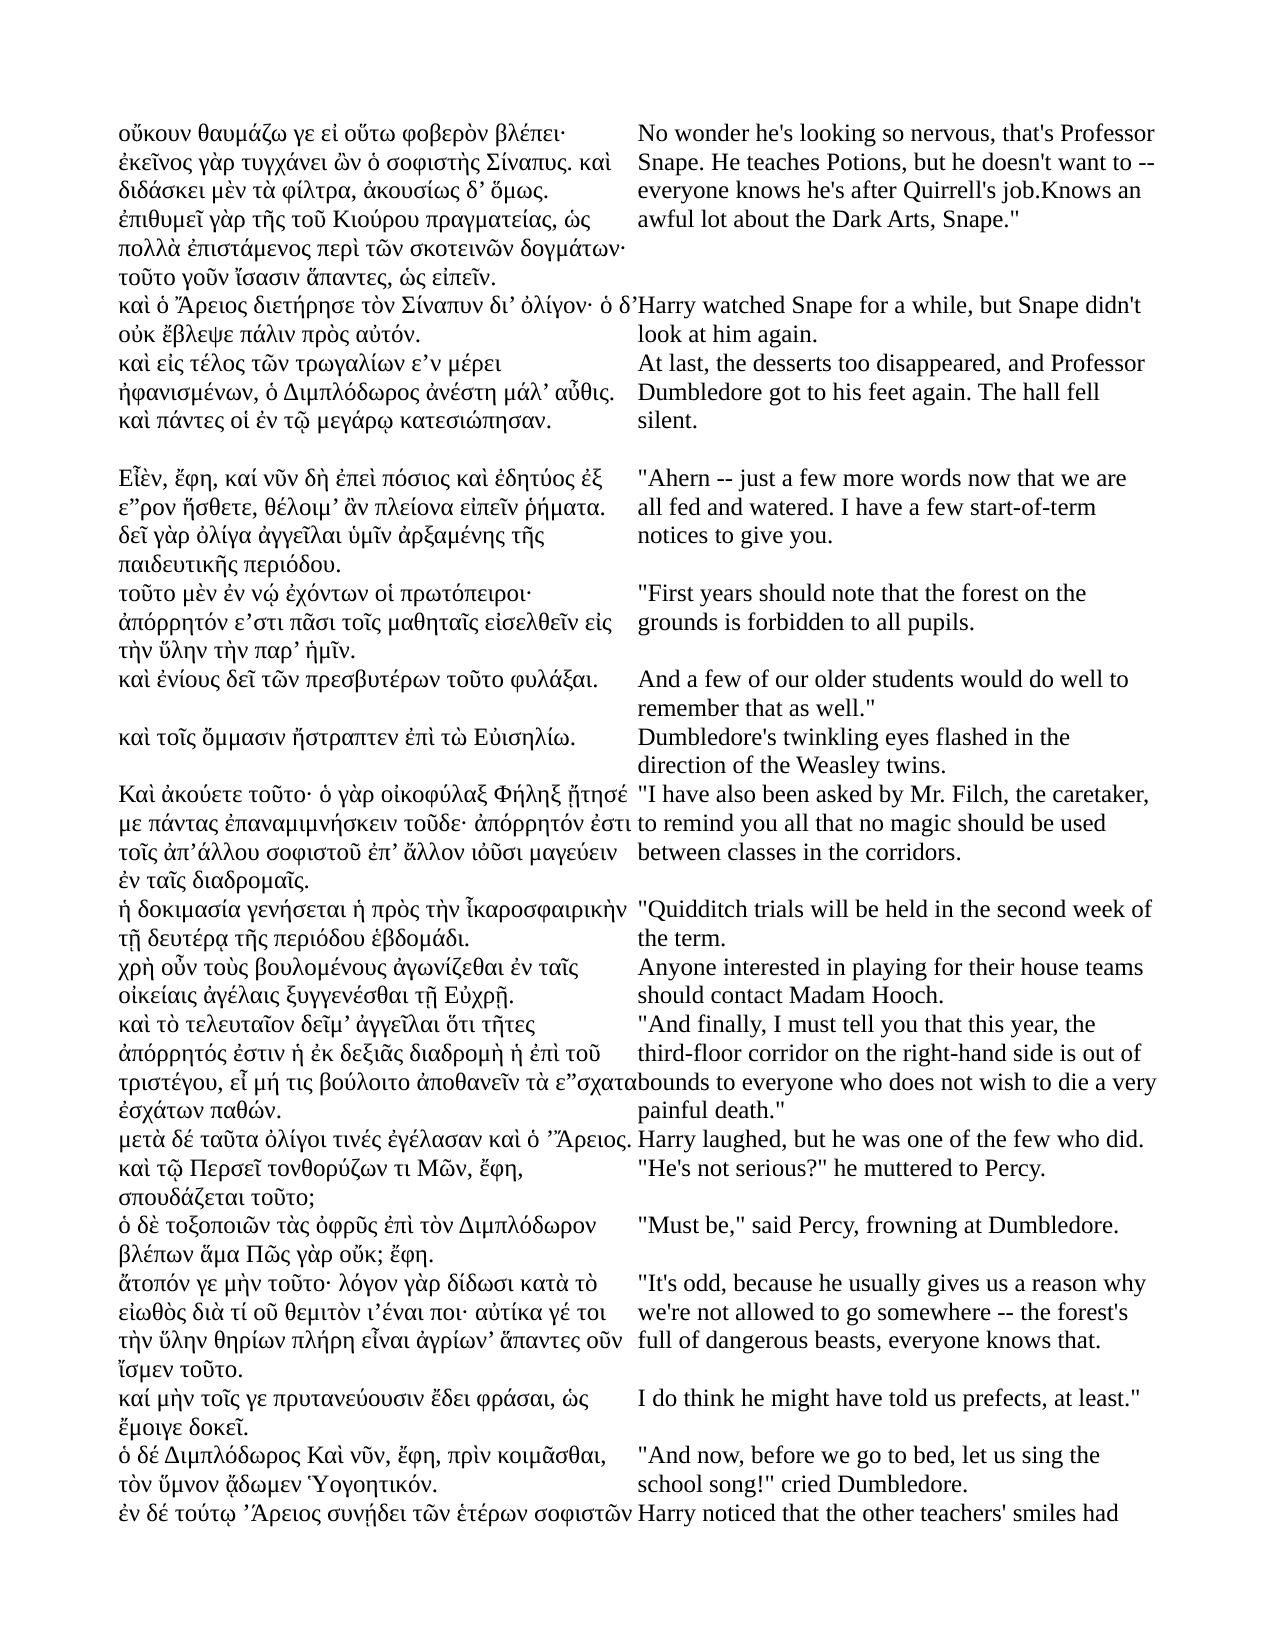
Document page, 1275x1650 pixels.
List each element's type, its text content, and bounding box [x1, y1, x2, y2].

table_cell καὶ τὸ τελευταῖον δεῖμ’ ἀγγεῖλαι ὅτι τῆτες ἀπόρρητός ἐστιν ἡ ἐκ δεξιᾶς διαδρομὴ ἡ ἐπὶ τοῦ τριστέγου, εἶ μή τις βούλοιτο ἀποθανεῖν τὰ ε”σχατα ἐσχάτων παθών. [118, 1009, 637, 1124]
table_cell Harry laughed, but he was one of the few who did. [638, 1124, 1157, 1153]
table_cell καὶ τοῖς ὄμμασιν ἤστραπτεν ἐπὶ τὼ Εὐισηλίω. [118, 722, 637, 779]
table_cell "First years should note that the forest on the grounds is forbidden to all pupils. [638, 578, 1157, 664]
table_cell Dumbledore's twinkling eyes flashed in the direction of the Weasley twins. [638, 722, 1157, 779]
table_cell ἐν δέ τούτῳ ’Άρειος συνῄδει τῶν ἑτέρων σοφιστῶν [118, 1498, 637, 1527]
table_cell καὶ τῷ Περσεῖ τονθορύζων τι Μῶν, ἔφη, σπουδάζεται τοῦτο; [118, 1153, 637, 1211]
table_cell And a few of our older students would do well to remember that as well." [638, 664, 1157, 722]
table_cell Εἶὲν, ἔφη, καί νῦν δὴ ἐπεὶ πόσιος καὶ ἐδητύος ἐξ ε”ρον ἥσθετε, θέλοιμ’ ἂν πλείονα εἰπεῖν ῥήματα. δεῖ γὰρ ὀλίγα ἀγγεῖλαι ὑμῖν ἀρξαμένης τῆς παιδευτικῆς περιόδου. [118, 463, 637, 578]
table_cell μετὰ δέ ταῦτα ὀλίγοι τινές ἐγέλασαν καὶ ὁ ’Ἄρειος. [118, 1124, 637, 1153]
table_cell "And finally, I must tell you that this year, the third-floor corridor on the right-hand side is out of bounds to everyone who does not wish to die a very painful death." [638, 1009, 1157, 1124]
table_cell ἄτοπόν γε μὴν τοῦτο· λόγον γὰρ δίδωσι κατὰ τὸ εἰωθὸς διὰ τί οῦ θεμιτὸν ι’έναι ποι· αὐτίκα γέ τοι τὴν ὕλην θηρίων πλήρη εἶναι ἀγρίων’ ἅπαντες οῦν ἴσμεν τοῦτο. [118, 1268, 637, 1383]
table_cell "It's odd, because he usually gives us a reason why we're not allowed to go somewhere -- the forest's full of dangerous beasts, everyone knows that. [638, 1268, 1157, 1383]
table_cell "Ahern -- just a few more words now that we are all fed and watered. I have a few start-of-term notices to give you. [638, 463, 1157, 578]
table_cell "He's not serious?" he muttered to Percy. [638, 1153, 1157, 1211]
table_cell ἡ δοκιμασία γενήσεται ἡ πρὸς τὴν ἷκαροσφαιρικὴν τῇ δευτέρᾳ τῆς περιόδου ἑβδομάδι. [118, 894, 637, 952]
table_cell ὁ δέ Διμπλόδωρος Καὶ νῦν, ἔφη, πρὶν κοιμᾶσθαι, τὸν ὕμνον ᾄδωμεν Ὑογοητικόν. [118, 1441, 637, 1498]
table_cell Καὶ ἀκούετε τοῦτο· ὁ γὰρ οἰκοφύλαξ Φήληξ ᾔτησέ με πάντας ἐπαναμιμνήσκειν τοῦδε· ἀπόρρητόν ἐστι τοῖς ἀπ’άλλου σοφιστοῦ ἐπ’ ἄλλον ιὀῦσι μαγεύειν ἐν ταῖς διαδρομαῖς. [118, 779, 637, 894]
table_cell I do think he might have told us prefects, at least." [638, 1383, 1157, 1441]
table_cell ὁ δὲ τοξοποιῶν τὰς ὀφρῦς ἐπὶ τὸν Διμπλόδωρον βλέπων ἅμα Πῶς γὰρ οὔκ; ἔφη. [118, 1211, 637, 1268]
table_cell At last, the desserts too disappeared, and Professor Dumbledore got to his feet again. The hall fell silent. [638, 348, 1157, 463]
table_cell "I have also been asked by Mr. Filch, the caretaker, to remind you all that no magic should be used between classes in the corridors. [638, 779, 1157, 894]
table_cell "Quidditch trials will be held in the second week of the term. [638, 894, 1157, 952]
table_cell καὶ ὁ Ἄρειος διετήρησε τὸν Σίναπυν δι’ ὀλίγον· ὁ δ’ οὐκ ἔβλεψε πάλιν πρὸς αὐτόν. [118, 291, 637, 348]
table_cell καὶ εἰς τέλος τῶν τρωγαλίων ε’ν μέρει ἠφανισμένων, ὁ Διμπλόδωρος ἀνέστη μάλ’ αὖθις. καὶ πάντες οἱ ἐν τῷ μεγάρῳ κατεσιώπησαν. [118, 348, 637, 463]
table_cell τοῦτο μὲν ἐν νῴ ἐχόντων οἱ πρωτόπειροι· ἀπόρρητόν ε’στι πᾶσι τοῖς μαθηταῖς εἰσελθεῖν εἰς τὴν ὕλην τὴν παρ’ ἡμῖν. [118, 578, 637, 664]
table_cell οὔκουν θαυμάζω γε εἰ οὕτω φοβερὸν βλέπει· ἐκεῖνος γὰρ τυγχάνει ὢν ὁ σοφιστὴς Σίναπυς. καὶ διδάσκει μὲν τὰ φίλτρα, ἀκουσίως δ’ ὅμως. ἐπιθυμεῖ γὰρ τῆς τοῦ Κιούρου πραγματείας, ὡς πολλὰ ἐπιστάμενος περὶ τῶν σκοτεινῶν δογμάτων· τοῦτο γοῦν ἴσασιν ἅπαντες, ὡς εἰπεῖν. [118, 118, 637, 291]
table_cell "Must be," said Percy, frowning at Dumbledore. [638, 1211, 1157, 1268]
table_cell χρὴ οὖν τοὺς βουλομένους ἀγωνίζεθαι ἐν ταῖς οἰκείαις ἀγέλαις ξυγγενέσθαι τῇ Εὐχρῇ. [118, 952, 637, 1009]
table_cell Harry noticed that the other teachers' smiles had [638, 1498, 1157, 1527]
table_cell καὶ ἐνίους δεῖ τῶν πρεσβυτέρων τοῦτο φυλάξαι. [118, 664, 637, 722]
table_cell No wonder he's looking so nervous, that's Professor Snape. He teaches Potions, but he doesn't want to --everyone knows he's after Quirrell's job.Knows an awful lot about the Dark Arts, Snape." [638, 118, 1157, 291]
table_cell καί μὴν τοῖς γε πρυτανεύουσιν ἔδει φράσαι, ὡς ἔμοιγε δοκεῖ. [118, 1383, 637, 1441]
table_cell Anyone interested in playing for their house teams should contact Madam Hooch. [638, 952, 1157, 1009]
table_cell Harry watched Snape for a while, but Snape didn't look at him again. [638, 291, 1157, 348]
table_cell "And now, before we go to bed, let us sing the school song!" cried Dumbledore. [638, 1441, 1157, 1498]
